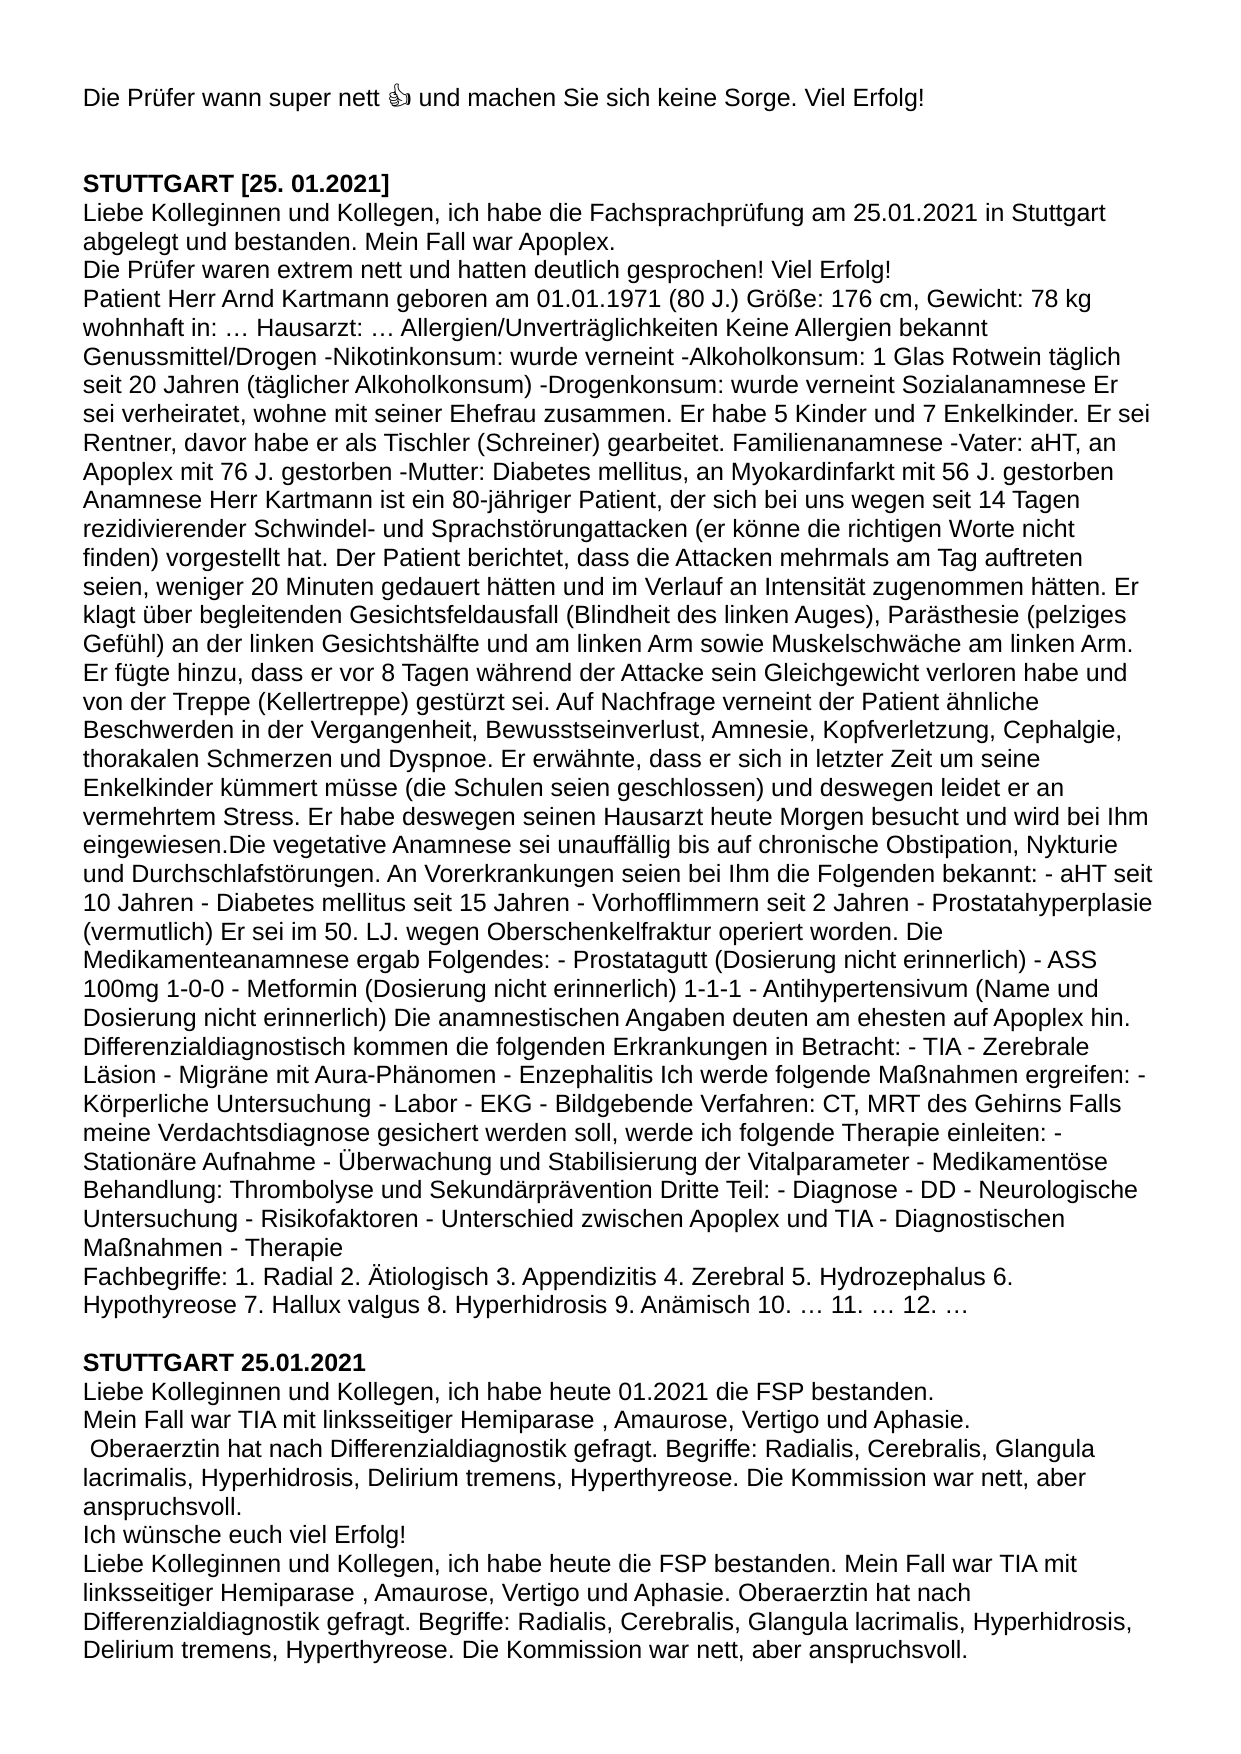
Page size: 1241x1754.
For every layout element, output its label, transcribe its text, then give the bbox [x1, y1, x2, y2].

text Die Prüfer waren extrem nett und hatten deutlich gesprochen! Viel Erfolg! [83, 255, 1157, 284]
text Liebe Kolleginnen und Kollegen, ich habe heute die FSP bestanden. Mein Fall war TIA mit linksseitiger Hemiparase , Amaurose, Vertigo und Aphasie. Oberaerztin hat nach Differenzialdiagnostik gefragt. Begriffe: Radialis, Cerebralis, Glangula lacrimalis, Hyperhidrosis, Delirium tremens, Hyperthyreose. Die Kommission war nett, aber anspruchsvoll. [83, 1549, 1157, 1664]
text STUTTGART [25. 01.2021] [83, 169, 1157, 198]
text STUTTGART 25.01.2021 [83, 1348, 1157, 1376]
text Mein Fall war TIA mit linksseitiger Hemiparase , Amaurose, Vertigo und Aphasie. [83, 1405, 1157, 1434]
text Liebe Kolleginnen und Kollegen, ich habe heute 01.2021 die FSP bestanden. [83, 1376, 1157, 1405]
text Fachbegriffe: 1. Radial 2. Ätiologisch 3. Appendizitis 4. Zerebral 5. Hydrozephalus 6. Hypothyreose 7. Hallux valgus 8. Hyperhidrosis 9. Anämisch 10. … 11. … 12. … [83, 1261, 1157, 1319]
text Liebe Kolleginnen und Kollegen, ich habe die Fachsprachprüfung am 25.01.2021 in Stuttgart abgelegt und bestanden. Mein Fall war Apoplex. [83, 198, 1157, 255]
text Oberaerztin hat nach Differenzialdiagnostik gefragt. Begriffe: Radialis, Cerebralis, Glangula lacrimalis, Hyperhidrosis, Delirium tremens, Hyperthyreose. Die Kommission war nett, aber anspruchsvoll. [83, 1434, 1157, 1520]
text Patient Herr Arnd Kartmann geboren am 01.01.1971 (80 J.) Größe: 176 cm, Gewicht: 78 kg wohnhaft in: … Hausarzt: … Allergien/Unverträglichkeiten Keine Allergien bekannt Genussmittel/Drogen -Nikotinkonsum: wurde verneint -Alkoholkonsum: 1 Glas Rotwein täglich seit 20 Jahren (täglicher Alkoholkonsum) -Drogenkonsum: wurde verneint Sozialanamnese Er sei verheiratet, wohne mit seiner Ehefrau zusammen. Er habe 5 Kinder und 7 Enkelkinder. Er sei Rentner, davor habe er als Tischler (Schreiner) gearbeitet. Familienanamnese -Vater: aHT, an Apoplex mit 76 J. gestorben -Mutter: Diabetes mellitus, an Myokardinfarkt mit 56 J. gestorben Anamnese Herr Kartmann ist ein 80-jähriger Patient, der sich bei uns wegen seit 14 Tagen rezidivierender Schwindel- und Sprachstörungattacken (er könne die richtigen Worte nicht finden) vorgestellt hat. Der Patient berichtet, dass die Attacken mehrmals am Tag auftreten seien, weniger 20 Minuten gedauert hätten und im Verlauf an Intensität zugenommen hätten. Er klagt über begleitenden Gesichtsfeldausfall (Blindheit des linken Auges), Parästhesie (pelziges Gefühl) an der linken Gesichtshälfte und am linken Arm sowie Muskelschwäche am linken Arm. Er fügte hinzu, dass er vor 8 Tagen während der Attacke sein Gleichgewicht verloren habe und von der Treppe (Kellertreppe) gestürzt sei. Auf Nachfrage verneint der Patient ähnliche Beschwerden in der Vergangenheit, Bewusstseinverlust, Amnesie, Kopfverletzung, Cephalgie, thorakalen Schmerzen und Dyspnoe. Er erwähnte, dass er sich in letzter Zeit um seine Enkelkinder kümmert müsse (die Schulen seien geschlossen) und deswegen leidet er an vermehrtem Stress. Er habe deswegen seinen Hausarzt heute Morgen besucht und wird bei Ihm eingewiesen.Die vegetative Anamnese sei unauffällig bis auf chronische Obstipation, Nykturie und Durchschlafstörungen. An Vorerkrankungen seien bei Ihm die Folgenden bekannt: - aHT seit 10 Jahren - Diabetes mellitus seit 15 Jahren - Vorhofflimmern seit 2 Jahren - Prostatahyperplasie (vermutlich) Er sei im 50. LJ. wegen Oberschenkelfraktur operiert worden. Die Medikamenteanamnese ergab Folgendes: - Prostatagutt (Dosierung nicht erinnerlich) - ASS 100mg 1-0-0 - Metformin (Dosierung nicht erinnerlich) 1-1-1 - Antihypertensivum (Name und Dosierung nicht erinnerlich) Die anamnestischen Angaben deuten am ehesten auf Apoplex hin. Differenzialdiagnostisch kommen die folgenden Erkrankungen in Betracht: - TIA - Zerebrale Läsion - Migräne mit Aura-Phänomen - Enzephalitis Ich werde folgende Maßnahmen ergreifen: - Körperliche Untersuchung - Labor - EKG - Bildgebende Verfahren: CT, MRT des Gehirns Falls meine Verdachtsdiagnose gesichert werden soll, werde ich folgende Therapie einleiten: - Stationäre Aufnahme - Überwachung und Stabilisierung der Vitalparameter - Medikamentöse Behandlung: Thrombolyse und Sekundärprävention Dritte Teil: - Diagnose - DD - Neurologische Untersuchung - Risikofaktoren - Unterschied zwischen Apoplex und TIA - Diagnostischen Maßnahmen - Therapie [83, 284, 1157, 1261]
text Die Prüfer wann super nett 👍🏼 und machen Sie sich keine Sorge. Viel Erfolg! [83, 83, 1157, 111]
text Ich wünsche euch viel Erfolg! [83, 1520, 1157, 1549]
